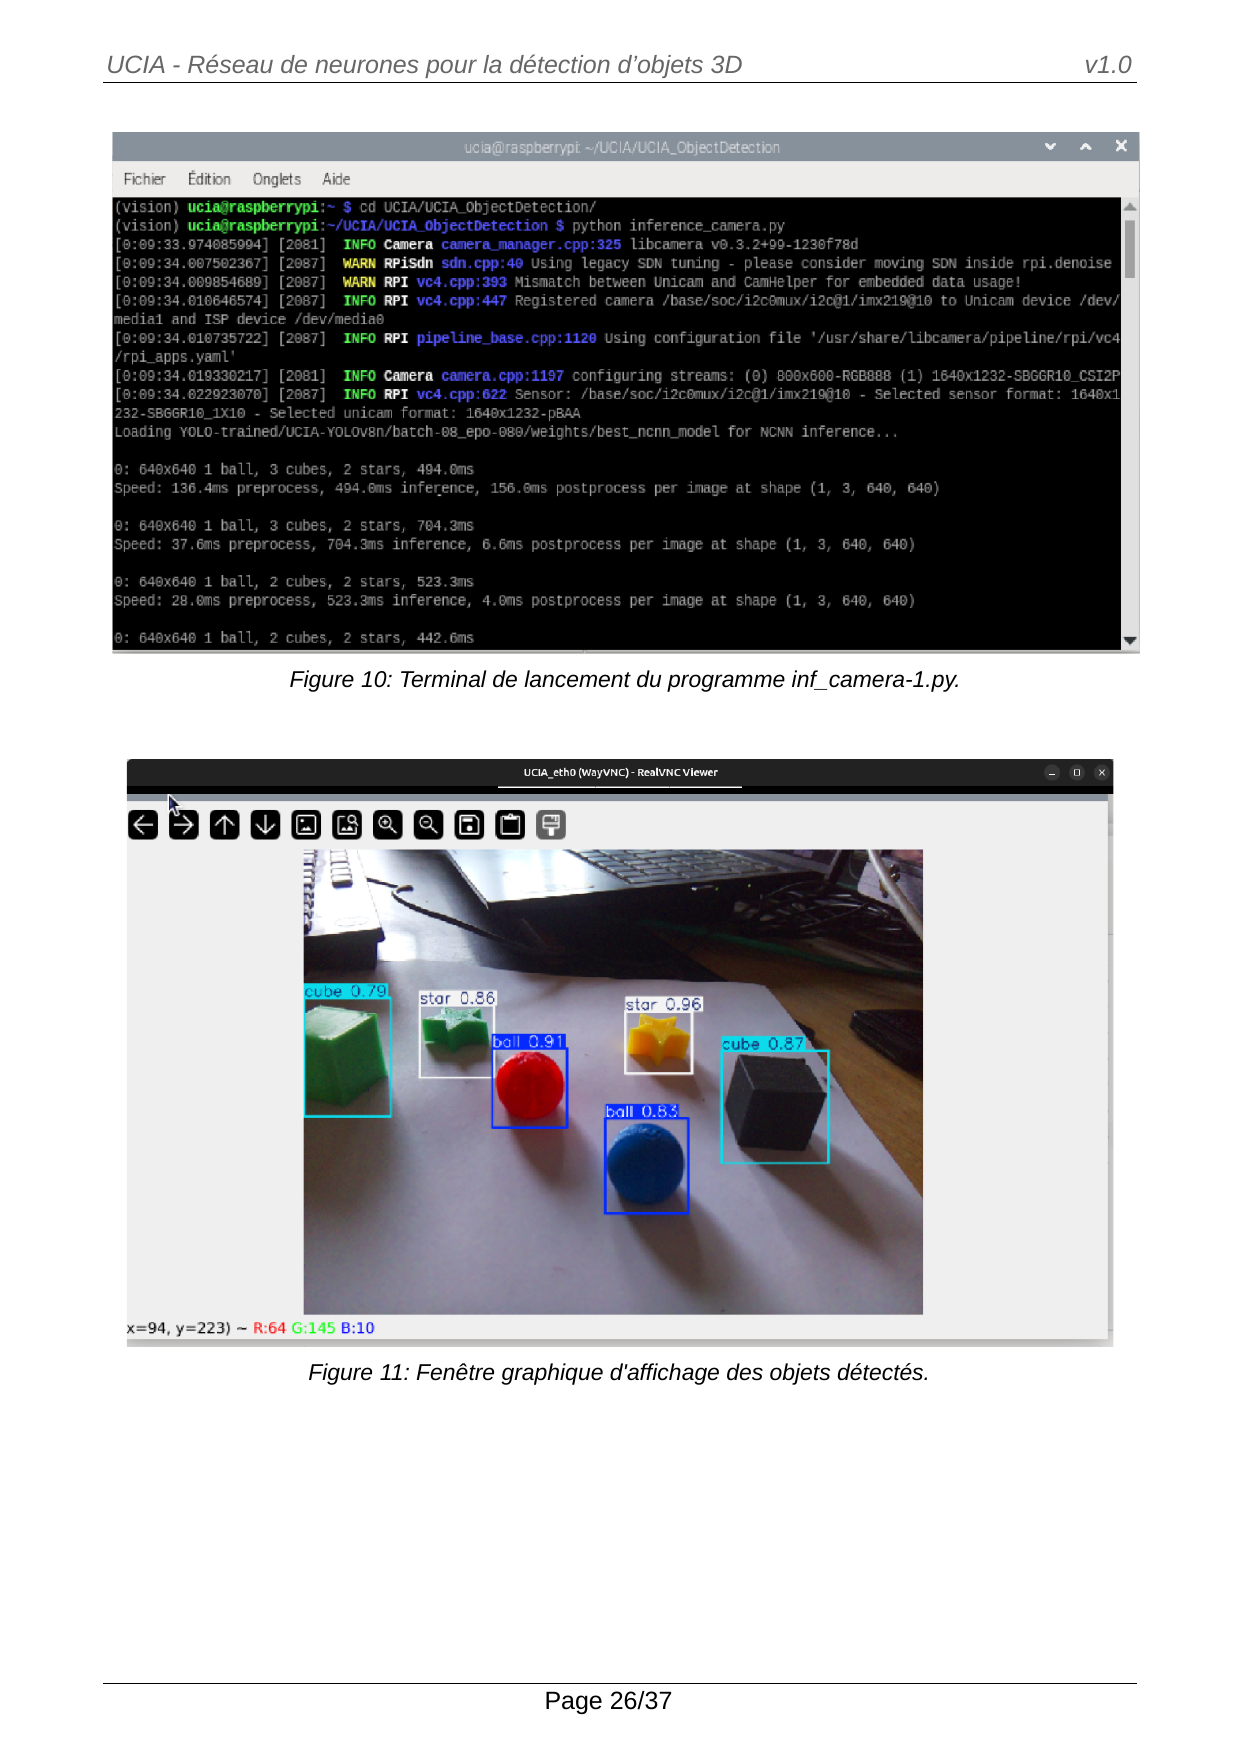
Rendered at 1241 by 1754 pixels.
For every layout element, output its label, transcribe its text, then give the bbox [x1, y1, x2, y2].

picture [112, 132, 1140, 654]
text Figure 10: Terminal de lancement du programme inf_camera-1.py. [106, 666, 1146, 692]
text Figure 11: Fenêtre graphique d'affichage des objets détectés. [106, 1359, 1134, 1385]
picture [126, 759, 1114, 1347]
